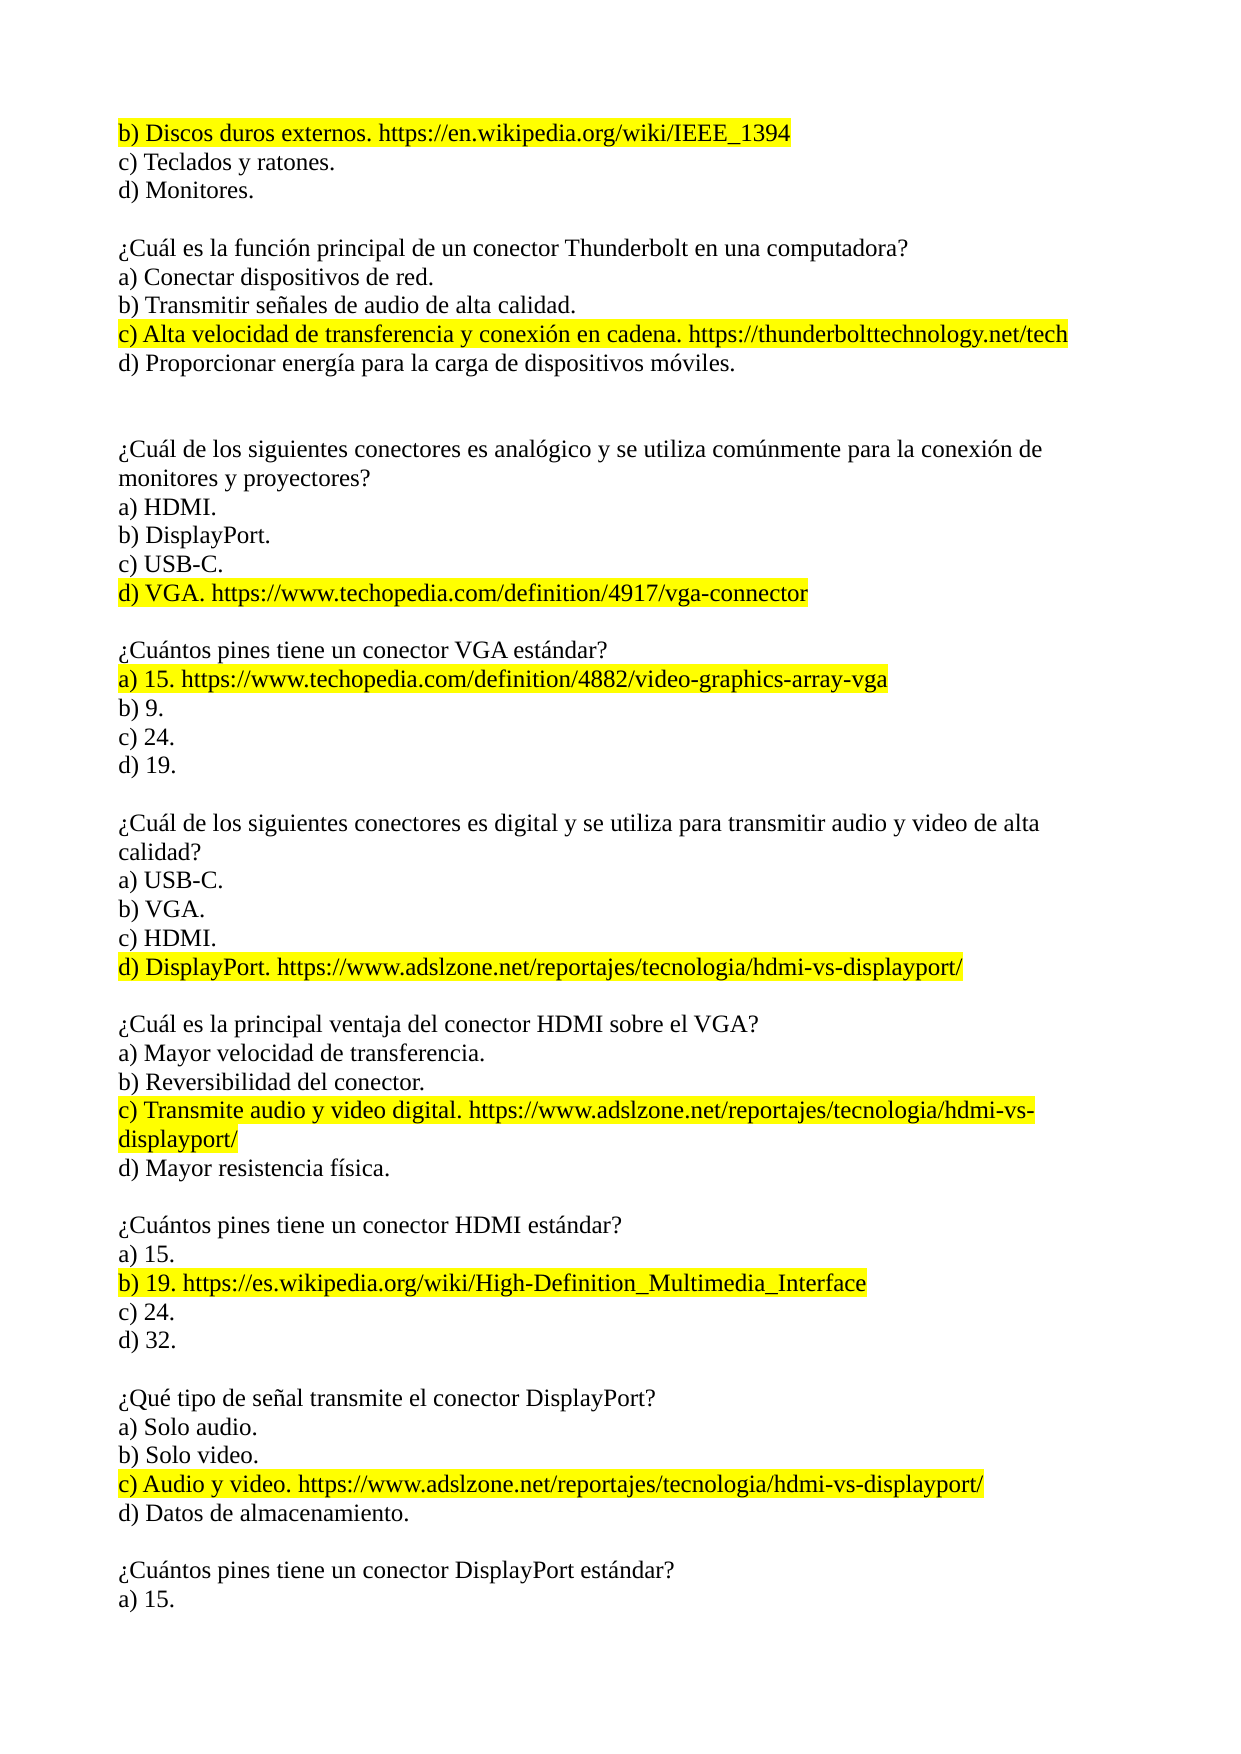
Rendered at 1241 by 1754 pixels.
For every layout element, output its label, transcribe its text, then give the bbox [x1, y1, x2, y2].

text ¿Cuál de los siguientes conectores es digital y se utiliza para transmitir audio y video de alta calidad? [118, 808, 1122, 866]
text c) Audio y video. https://www.adslzone.net/reportajes/tecnologia/hdmi-vs-displayport/ [118, 1469, 1122, 1498]
text b) VGA. [118, 894, 1122, 923]
text c) HDMI. [118, 923, 1122, 952]
text a) 15. [118, 1239, 1122, 1268]
text ¿Cuál de los siguientes conectores es analógico y se utiliza comúnmente para la conexión de monitores y proyectores? [118, 434, 1122, 492]
text d) Proporcionar energía para la carga de dispositivos móviles. [118, 348, 1122, 377]
text ¿Cuántos pines tiene un conector HDMI estándar? [118, 1211, 1122, 1239]
text c) Alta velocidad de transferencia y conexión en cadena. https://thunderbolttechnology.net/tech [118, 319, 1122, 348]
text d) 32. [118, 1326, 1122, 1354]
text b) Reversibilidad del conector. [118, 1067, 1122, 1096]
text a) Conectar dispositivos de red. [118, 262, 1122, 291]
text c) 24. [118, 1297, 1122, 1326]
text c) Transmite audio y video digital. https://www.adslzone.net/reportajes/tecnologia/hdmi-vs-displayport/ [118, 1096, 1122, 1153]
text d) 19. [118, 751, 1122, 779]
text a) Mayor velocidad de transferencia. [118, 1038, 1122, 1067]
text a) Solo audio. [118, 1412, 1122, 1441]
text ¿Cuántos pines tiene un conector VGA estándar? [118, 636, 1122, 664]
text c) Teclados y ratones. [118, 147, 1122, 176]
text ¿Cuántos pines tiene un conector DisplayPort estándar? [118, 1556, 1122, 1584]
text ¿Cuál es la función principal de un conector Thunderbolt en una computadora? [118, 233, 1122, 262]
text d) Monitores. [118, 176, 1122, 204]
text b) 9. [118, 693, 1122, 722]
text a) 15. [118, 1584, 1122, 1613]
text d) Datos de almacenamiento. [118, 1498, 1122, 1527]
text c) 24. [118, 722, 1122, 751]
text d) VGA. https://www.techopedia.com/definition/4917/vga-connector [118, 578, 1122, 607]
text b) 19. https://es.wikipedia.org/wiki/High-Definition_Multimedia_Interface [118, 1268, 1122, 1297]
text b) Discos duros externos. https://en.wikipedia.org/wiki/IEEE_1394 [118, 118, 1122, 147]
text ¿Cuál es la principal ventaja del conector HDMI sobre el VGA? [118, 1009, 1122, 1038]
text d) Mayor resistencia física. [118, 1153, 1122, 1182]
text b) Solo video. [118, 1441, 1122, 1469]
text a) USB-C. [118, 866, 1122, 894]
text b) Transmitir señales de audio de alta calidad. [118, 291, 1122, 319]
text c) USB-C. [118, 549, 1122, 578]
text d) DisplayPort. https://www.adslzone.net/reportajes/tecnologia/hdmi-vs-displayport/ [118, 952, 1122, 981]
text a) HDMI. [118, 492, 1122, 521]
text a) 15. https://www.techopedia.com/definition/4882/video-graphics-array-vga [118, 664, 1122, 693]
text b) DisplayPort. [118, 521, 1122, 549]
text ¿Qué tipo de señal transmite el conector DisplayPort? [118, 1383, 1122, 1412]
